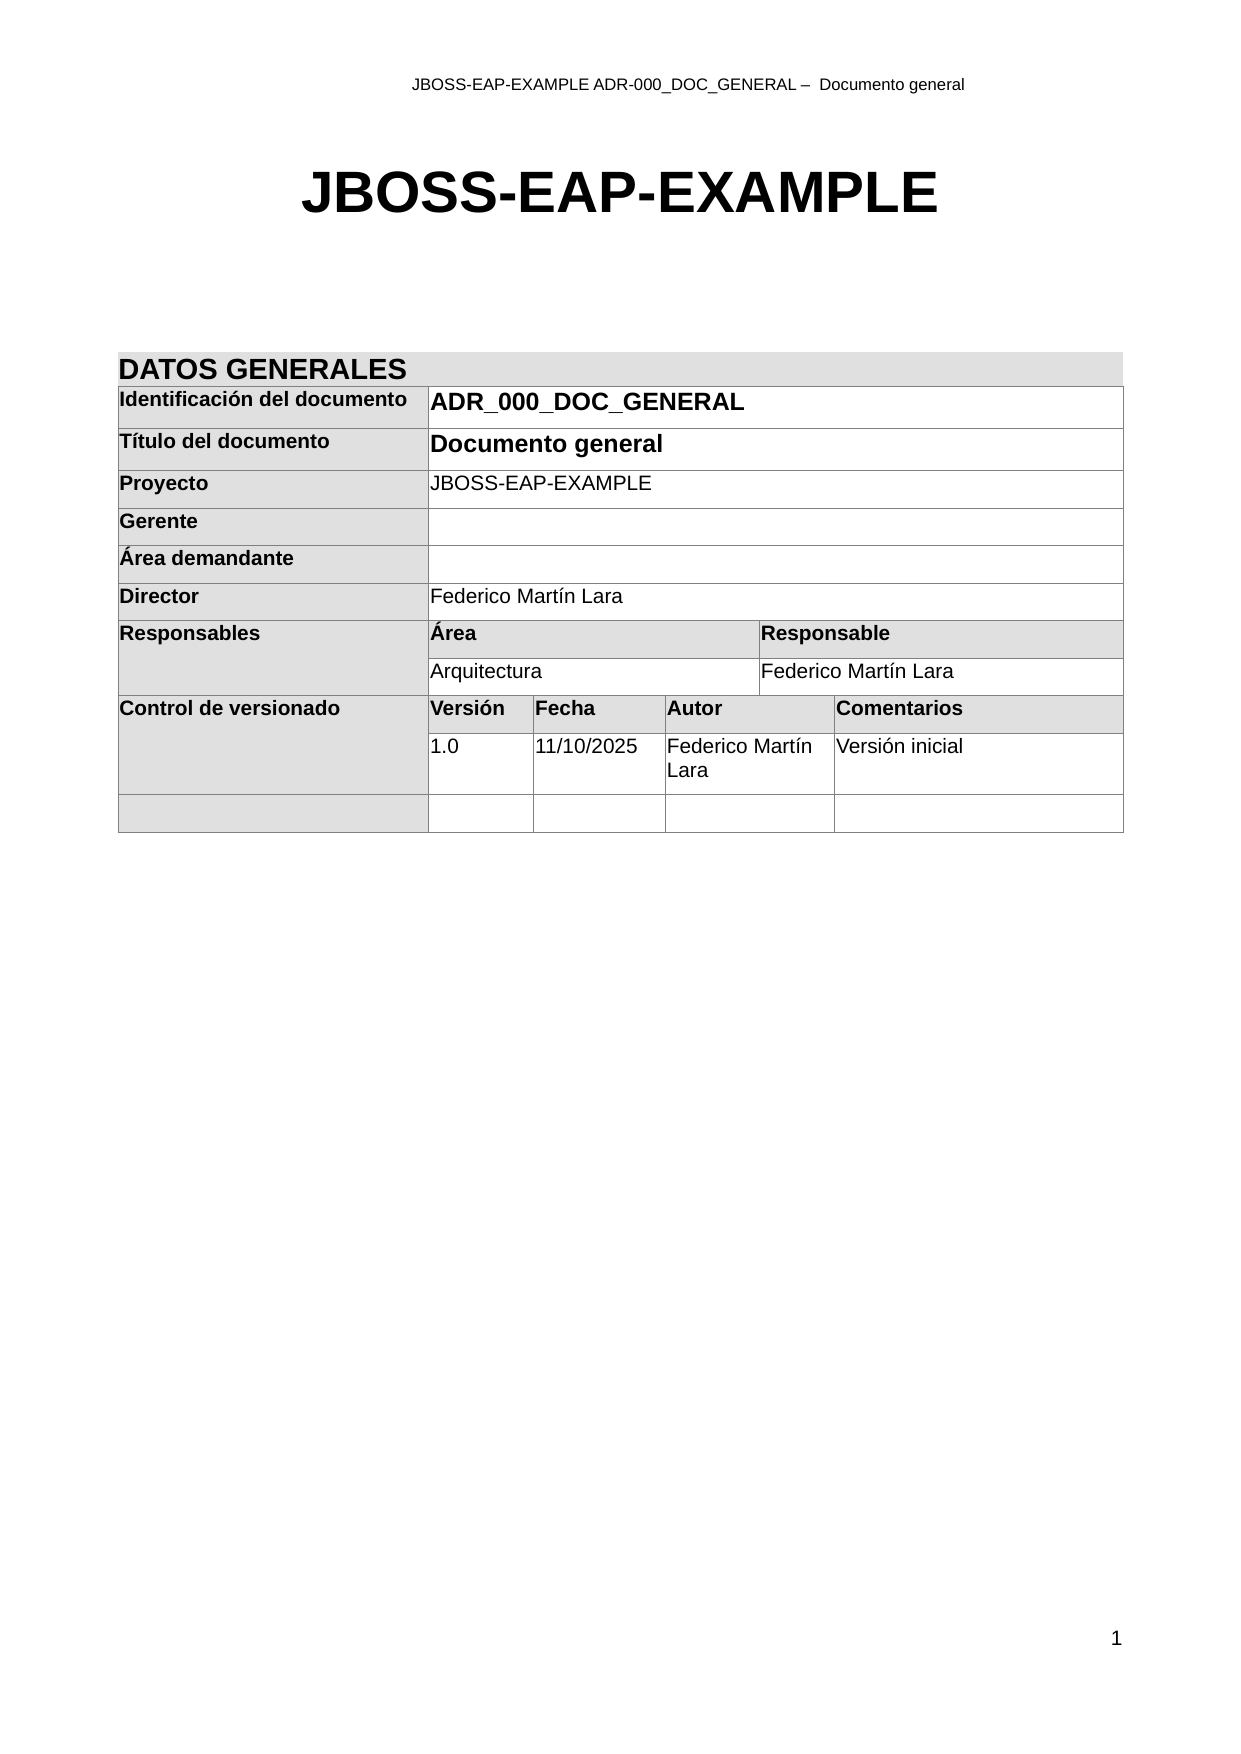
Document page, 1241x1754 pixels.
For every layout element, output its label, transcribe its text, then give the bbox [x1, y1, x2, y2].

table_cell [835, 795, 1123, 832]
table_cell Control de versionado [119, 696, 428, 794]
table_cell Documento general [429, 429, 1123, 470]
table_cell Área demandante [119, 546, 428, 583]
table_cell Responsables [119, 621, 428, 695]
table_cell ADR_000_DOC_GENERAL [429, 387, 1123, 428]
table_cell Versión inicial [835, 734, 1123, 794]
table_cell [534, 795, 665, 832]
table_cell [429, 509, 1123, 545]
table_cell Responsable [760, 621, 1123, 658]
table_cell Federico Martín Lara [666, 734, 834, 794]
table_cell Comentarios [835, 696, 1123, 733]
table_cell Proyecto [119, 471, 428, 508]
table_cell Arquitectura [429, 659, 759, 695]
table_cell Director [119, 584, 428, 620]
text JBOSS-EAP-EXAMPLE [118, 157, 1122, 224]
table_cell 1.0 [429, 734, 533, 794]
table_cell Autor [666, 696, 834, 733]
table_cell Título del documento [119, 429, 428, 470]
table_cell JBOSS-EAP-EXAMPLE [429, 471, 1123, 508]
table_cell [666, 795, 834, 832]
table_cell Fecha [534, 696, 665, 733]
table_cell Federico Martín Lara [760, 659, 1123, 695]
table_cell Gerente [119, 509, 428, 545]
table_cell Federico Martín Lara [429, 584, 1123, 620]
table_cell [429, 795, 533, 832]
table_header DATOS GENERALES [118, 352, 1123, 386]
table_cell Versión [429, 696, 533, 733]
table_cell Identificación del documento [119, 387, 428, 428]
table_cell [119, 795, 428, 832]
table_cell 11/10/2025 [534, 734, 665, 794]
table_cell Área [429, 621, 759, 658]
table_cell [429, 546, 1123, 583]
